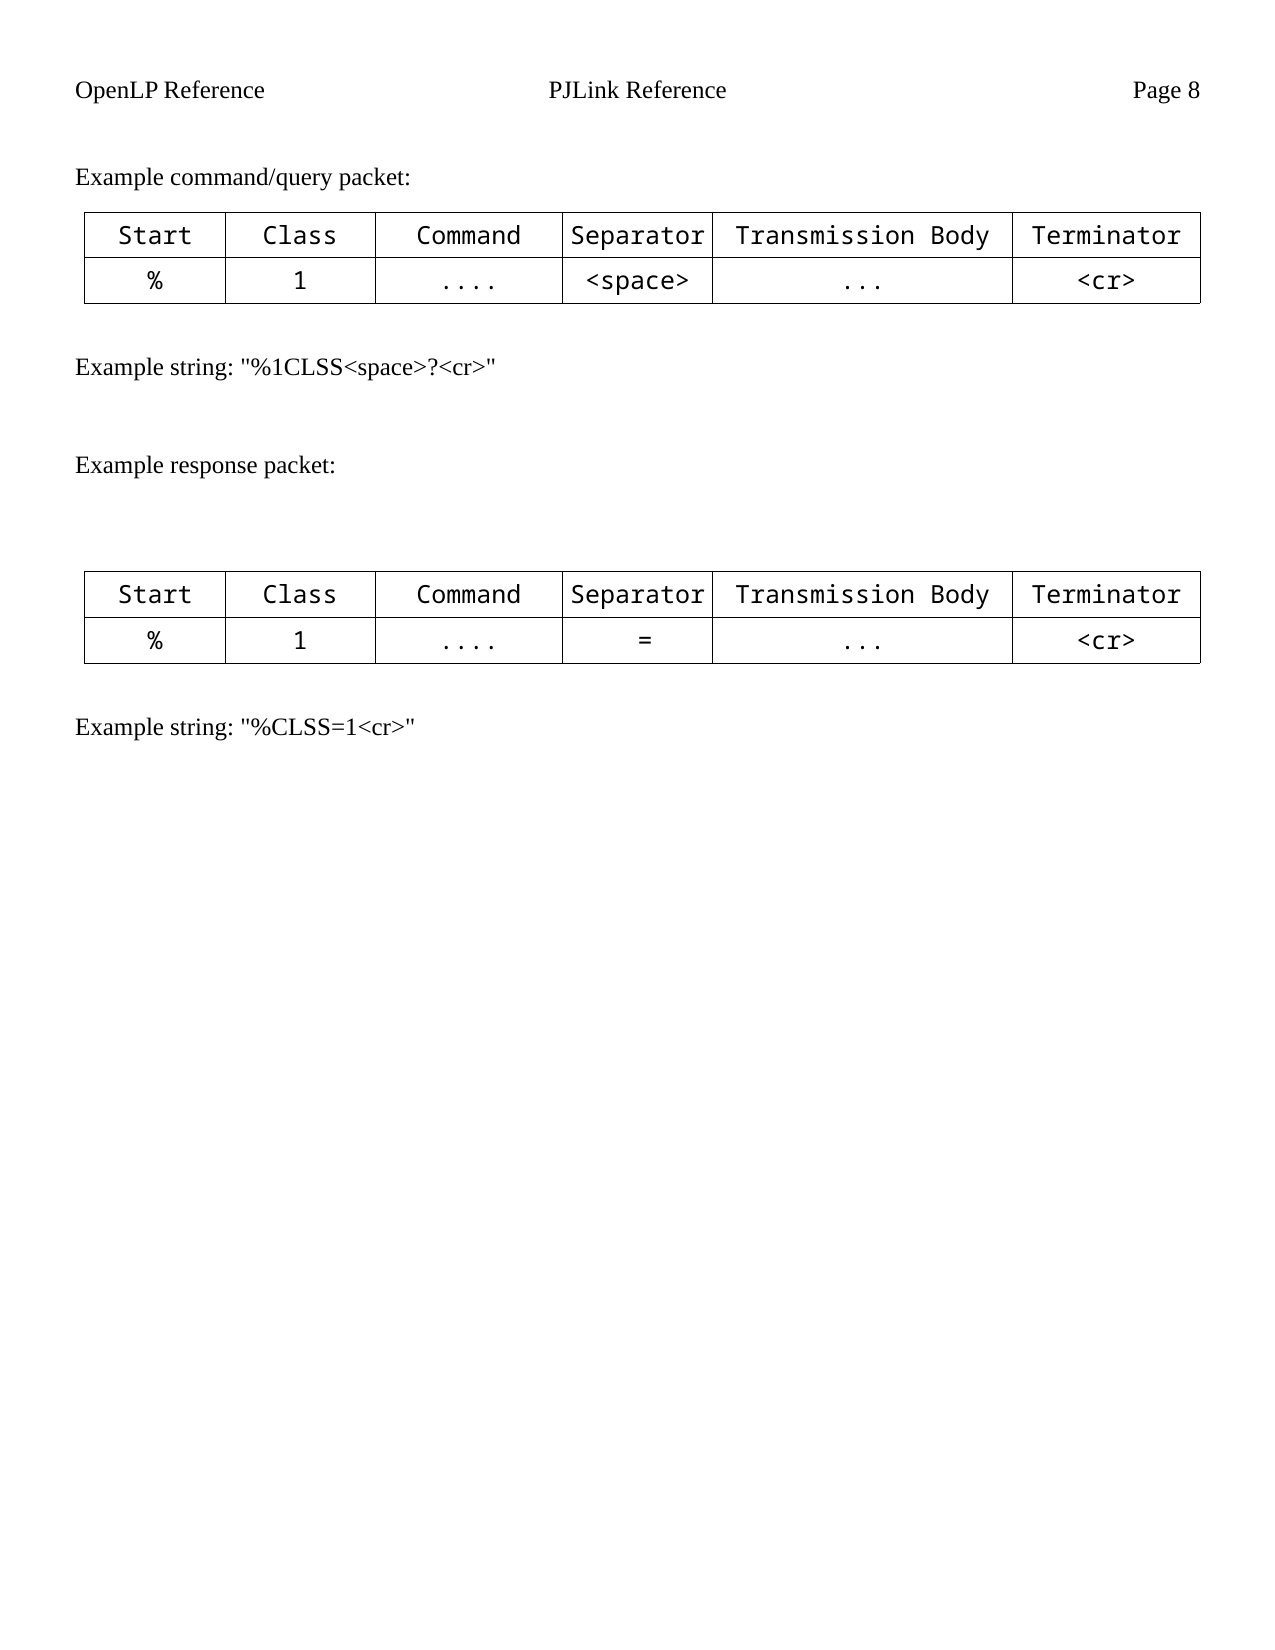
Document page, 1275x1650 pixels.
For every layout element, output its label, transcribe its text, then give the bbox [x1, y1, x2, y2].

text Example command/query packet: [75, 162, 1200, 191]
table_header Class [226, 213, 375, 257]
table_cell 1 [226, 258, 375, 303]
table_cell ... [713, 258, 1012, 303]
text Example string: "%1CLSS<space>?<cr>" [75, 352, 1200, 381]
table_header Terminator [1013, 213, 1200, 257]
table_cell <space> [563, 258, 712, 303]
table_cell ... [713, 618, 1012, 662]
text Example response packet: [75, 450, 1200, 479]
table_header Start [85, 213, 225, 257]
table_header Terminator [1013, 572, 1200, 617]
table_cell <cr> [1013, 618, 1200, 662]
table_cell <cr> [1013, 258, 1200, 303]
table_header Separator [563, 572, 712, 617]
table_cell .... [376, 618, 562, 662]
table_cell .... [376, 258, 562, 303]
table_header Transmission Body [713, 572, 1012, 617]
table_cell % [85, 618, 225, 662]
table_header Command [376, 572, 562, 617]
table_cell % [85, 258, 225, 303]
text Example string: "%CLSS=1<cr>" [75, 712, 1200, 740]
table_header Transmission Body [713, 213, 1012, 257]
table_header Separator [563, 213, 712, 257]
table_cell = [563, 618, 712, 662]
table_header Class [226, 572, 375, 617]
table_cell 1 [226, 618, 375, 662]
table_header Command [376, 213, 562, 257]
table_header Start [85, 572, 225, 617]
